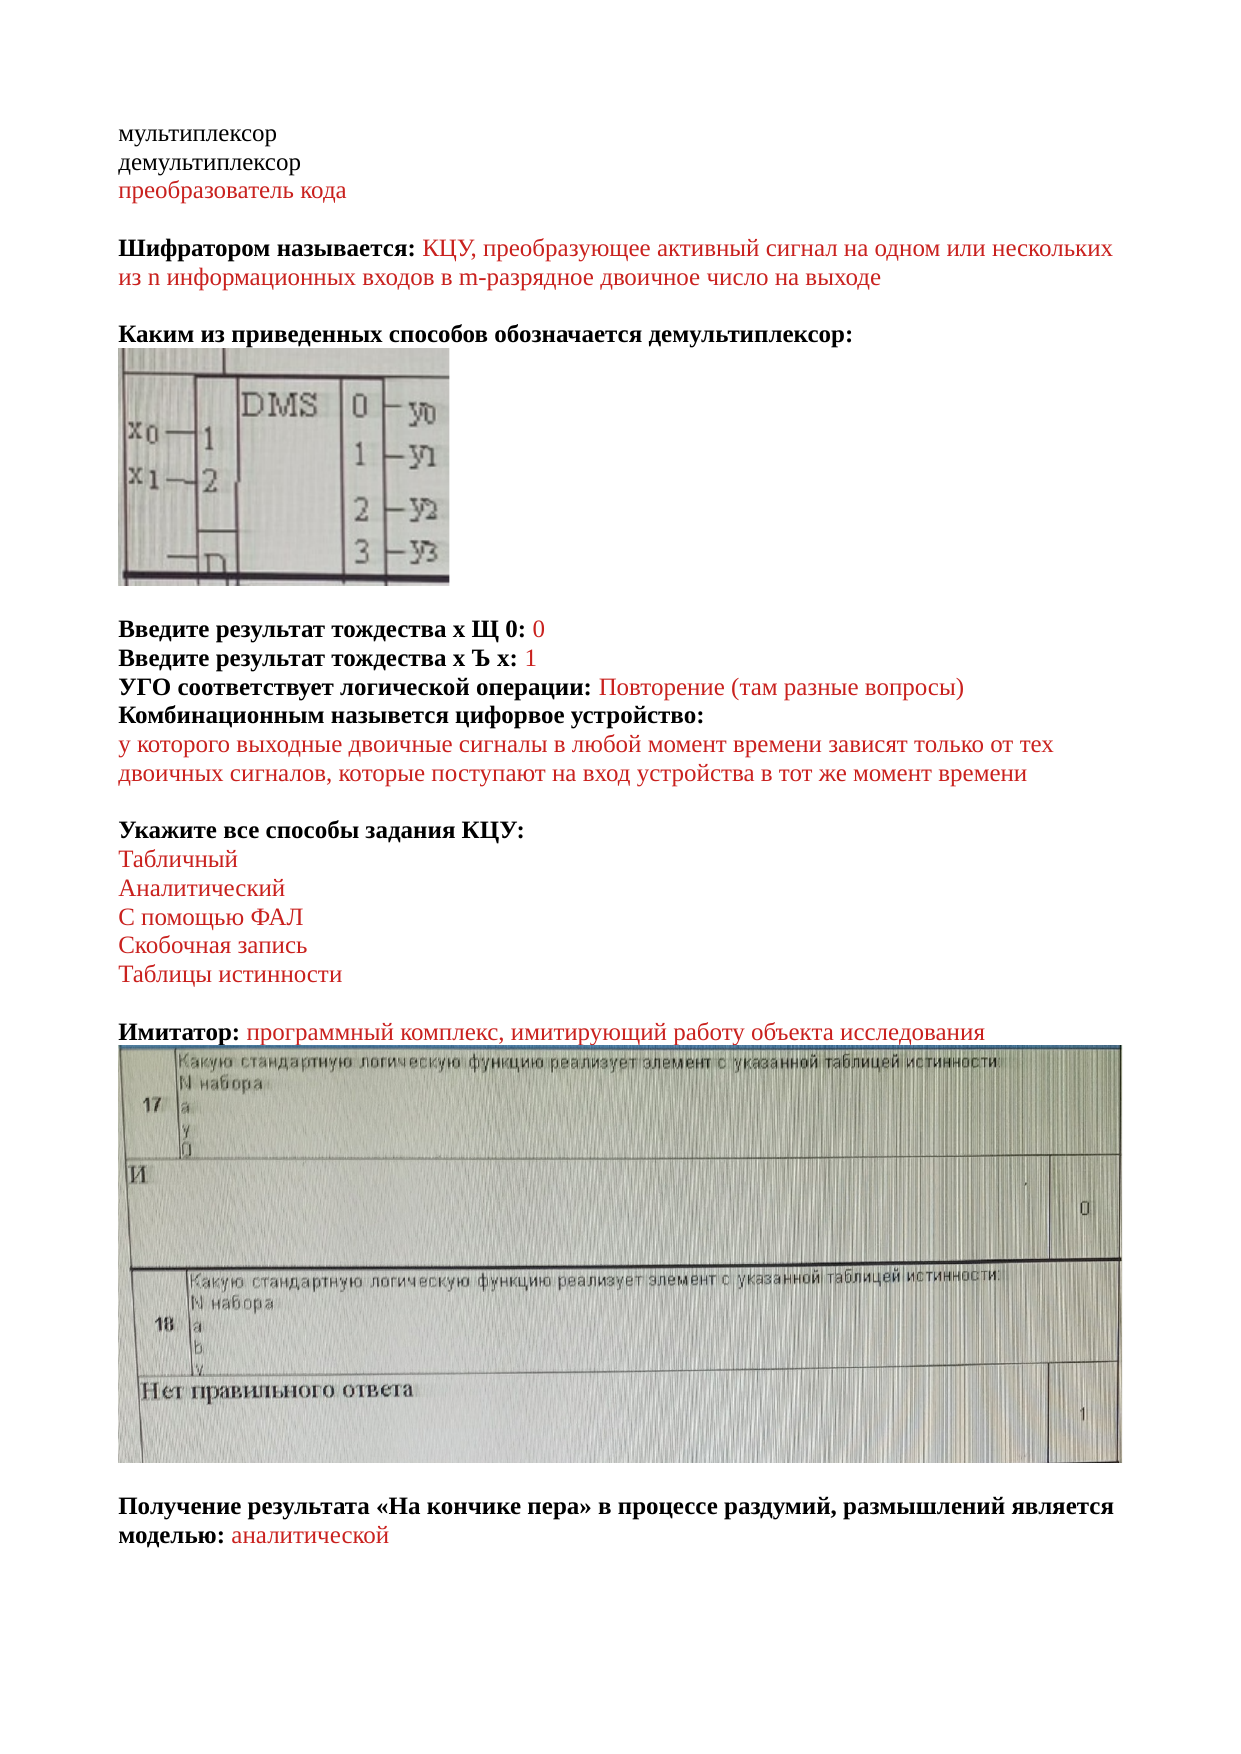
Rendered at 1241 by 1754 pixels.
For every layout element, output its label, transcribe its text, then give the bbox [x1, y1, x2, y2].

text Аналитический [118, 873, 1122, 902]
text Имитатор: программный комплекс, имитирующий работу объекта исследования [118, 1017, 1122, 1045]
text Шифратором называется: КЦУ, преобразующее активный сигнал на одном или нескольких из n информационных входов в m-разрядное двоичное число на выходе [118, 233, 1122, 291]
text УГО соответствует логической операции: Повторение (там разные вопросы) [118, 672, 1122, 701]
text Скобочная запись [118, 931, 1122, 959]
text демультиплексор [118, 147, 1122, 176]
text мультиплексор [118, 118, 1122, 147]
text Каким из приведенных способов обозначается демультиплексор: [118, 319, 1122, 348]
text Таблицы истинности [118, 959, 1122, 988]
text С помощью ФАЛ [118, 902, 1122, 931]
text Табличный [118, 844, 1122, 873]
text Введите результат тождества x Щ 0: 0 [118, 614, 1122, 643]
picture [118, 1045, 1123, 1463]
text преобразователь кода [118, 176, 1122, 204]
text Комбинационным назывется цифорвое устройство: у которого выходные двоичные сигналы в любой момент времени зависят только от тех двоичных сигналов, которые поступают на вход устройства в тот же момент времени [118, 701, 1122, 787]
picture [118, 348, 450, 586]
text Получение результата «На кончике пера» в процессе раздумий, размышлений является моделью: аналитической [118, 1491, 1122, 1549]
text Введите результат тождества x Ъ x: 1 [118, 643, 1122, 672]
text Укажите все способы задания КЦУ: [118, 816, 1122, 844]
